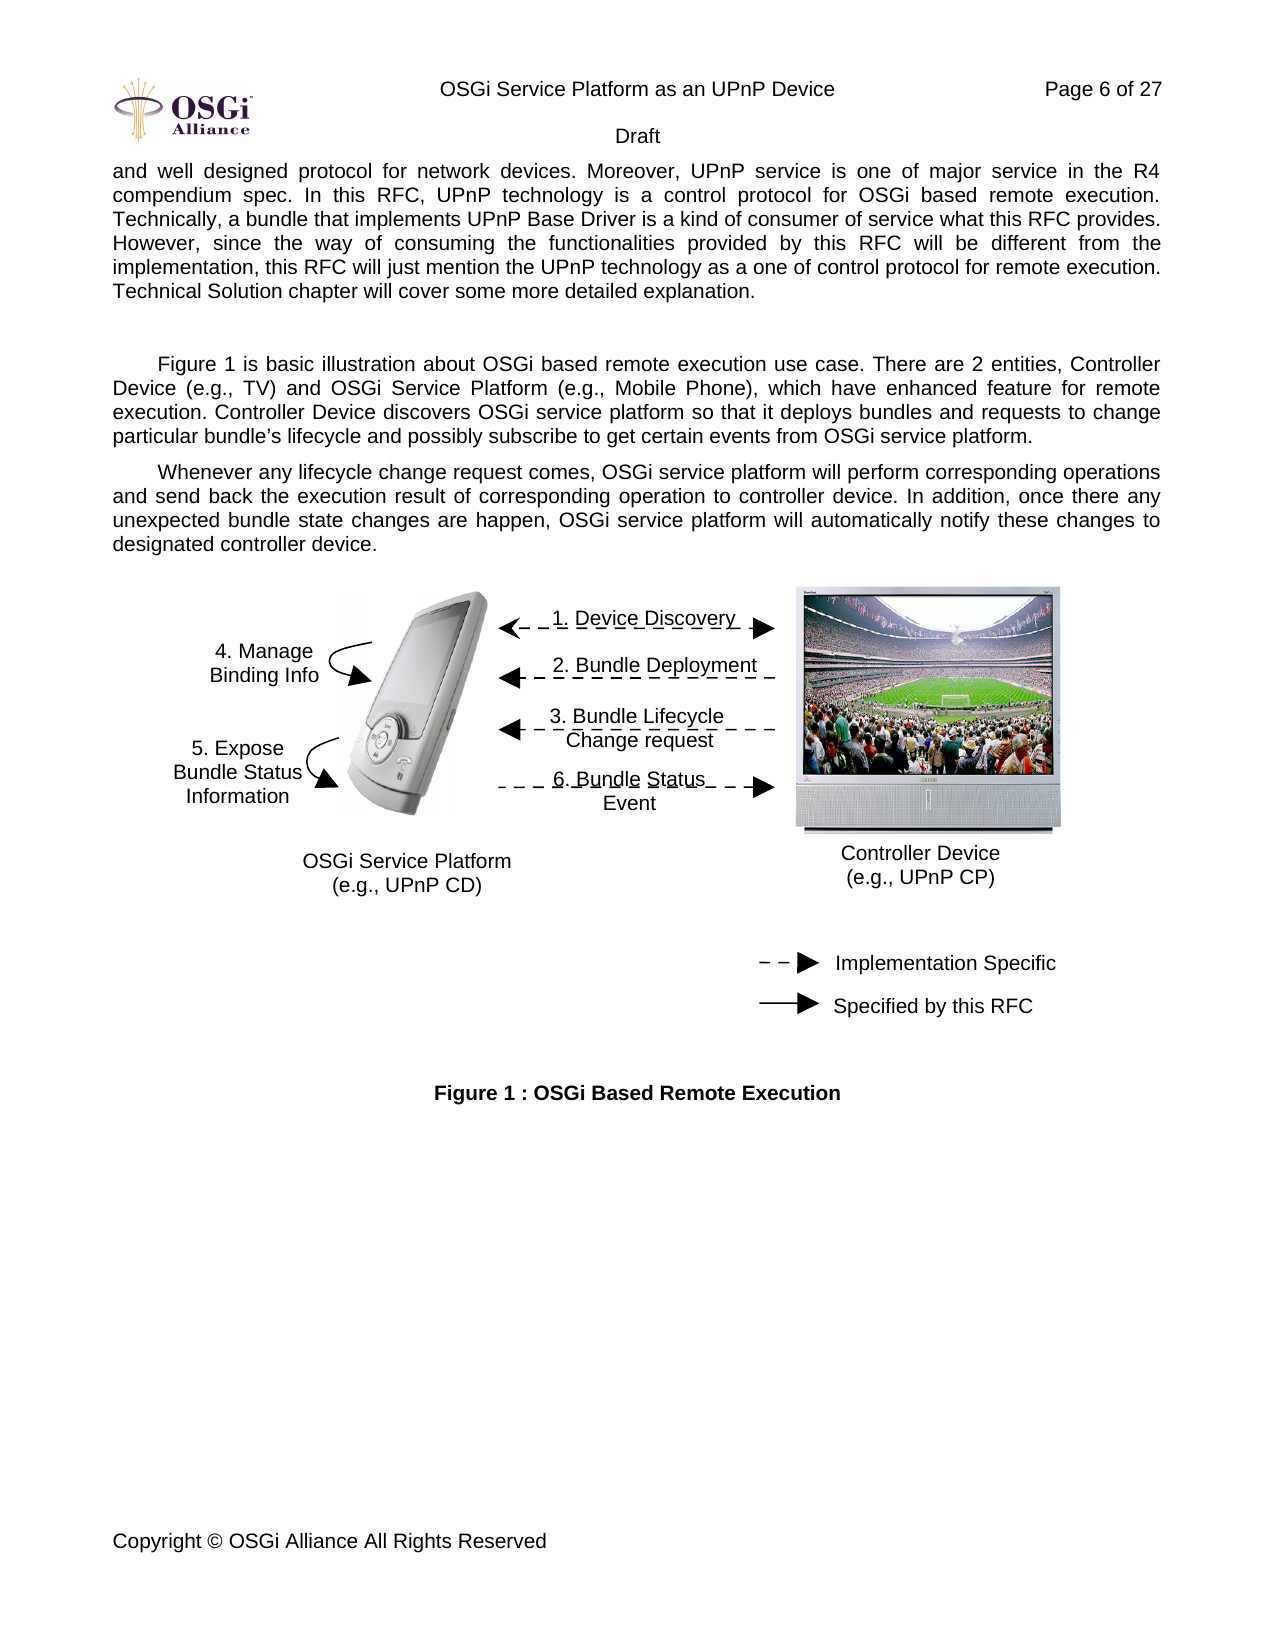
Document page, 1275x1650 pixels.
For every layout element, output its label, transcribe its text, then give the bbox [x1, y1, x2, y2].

text Figure 1 is basic illustration about OSGi based remote execution use case. There are 2 entities, Controller Device (e.g., TV) and OSGi Service Platform (e.g., Mobile Phone), which have enhanced feature for remote execution. Controller Device discovers OSGi service platform so that it deploys bundles and requests to change particular bundle’s lifecycle and possibly subscribe to get certain events from OSGi service platform. [112, 352, 1162, 447]
picture [772, 568, 1083, 867]
picture [114, 78, 253, 142]
text Figure 1 : OSGi Based Remote Execution [112, 1080, 1162, 1104]
text Whenever any lifecycle change request comes, OSGi service platform will perform corresponding operations and send back the execution result of corresponding operation to controller device. In addition, once there any unexpected bundle state changes are happen, OSGi service platform will automatically notify these changes to designated controller device. [112, 460, 1162, 556]
picture [338, 590, 496, 816]
text and well designed protocol for network devices. Moreover, UPnP service is one of major service in the R4 compendium spec. In this RFC, UPnP technology is a control protocol for OSGi based remote execution. Technically, a bundle that implements UPnP Base Driver is a kind of consumer of service what this RFC provides. However, since the way of consuming the functionalities provided by this RFC will be different from the implementation, this RFC will just mention the UPnP technology as a one of control protocol for remote execution. Technical Solution chapter will cover some more detailed explanation. [112, 159, 1162, 303]
